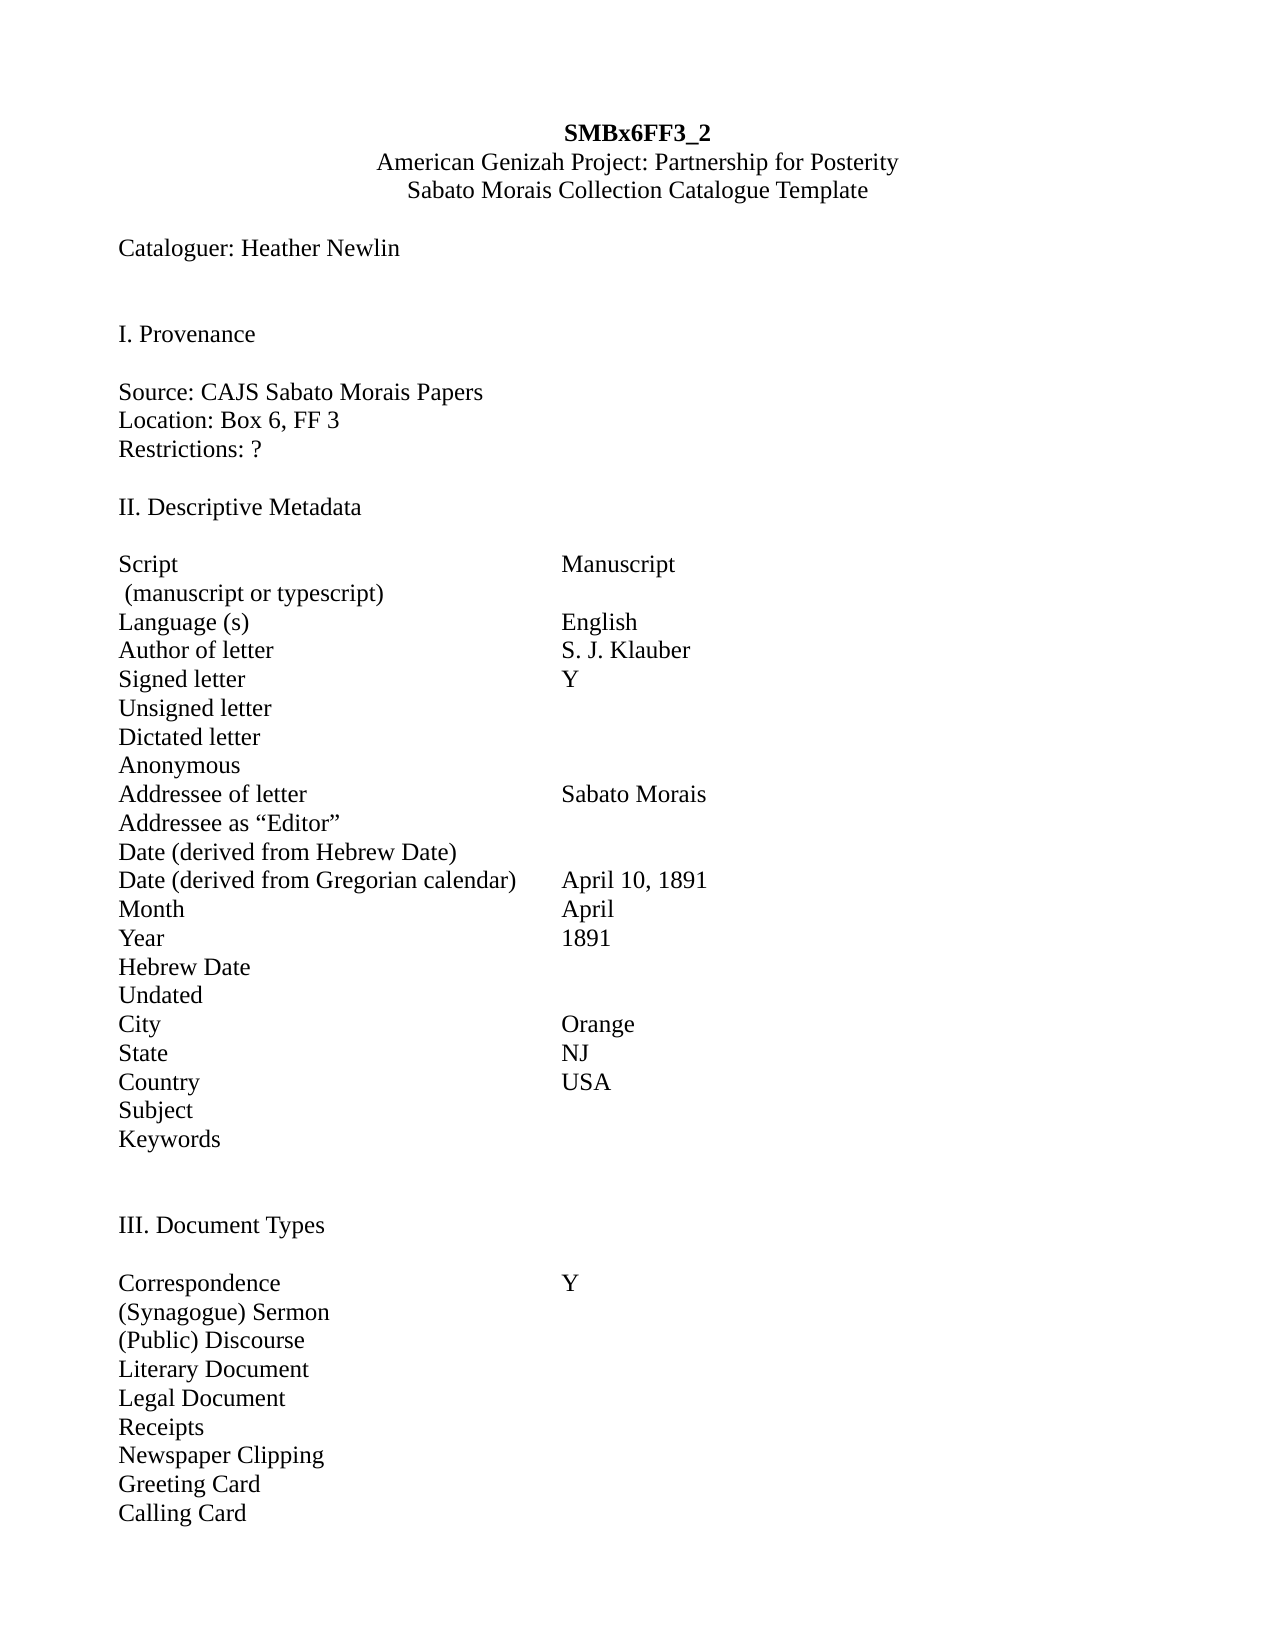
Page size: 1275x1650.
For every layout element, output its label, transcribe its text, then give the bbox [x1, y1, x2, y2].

text III. Document Types [118, 1211, 1157, 1239]
text Literary Document [118, 1354, 1157, 1383]
text Addressee of letter Sabato Morais [118, 779, 1157, 808]
text II. Descriptive Metadata [118, 492, 1157, 521]
text (manuscript or typescript) [118, 578, 1157, 607]
text American Genizah Project: Partnership for Posterity [118, 147, 1157, 176]
text Country USA [118, 1067, 1157, 1096]
text Signed letter Y [118, 664, 1157, 693]
text Script Manuscript [118, 549, 1157, 578]
text Cataloguer: Heather Newlin [118, 233, 1157, 262]
text Keywords [118, 1124, 1157, 1153]
text Subject [118, 1096, 1157, 1124]
text Addressee as “Editor” [118, 808, 1157, 837]
text Date (derived from Gregorian calendar) April 10, 1891 [118, 866, 1157, 894]
text Location: Box 6, FF 3 [118, 406, 1157, 434]
text Language (s) English [118, 607, 1157, 636]
text Source: CAJS Sabato Morais Papers [118, 377, 1157, 406]
text I. Provenance [118, 319, 1157, 348]
text Date (derived from Hebrew Date) [118, 837, 1157, 866]
text Anonymous [118, 751, 1157, 779]
text Dictated letter [118, 722, 1157, 751]
text Correspondence Y [118, 1268, 1157, 1297]
text Unsigned letter [118, 693, 1157, 722]
text Restrictions: ? [118, 434, 1157, 463]
text Receipts [118, 1412, 1157, 1441]
text SMBx6FF3_2 [118, 118, 1157, 147]
text Calling Card [118, 1498, 1157, 1527]
text Year 1891 [118, 923, 1157, 952]
text Hebrew Date [118, 952, 1157, 981]
text (Synagogue) Sermon [118, 1297, 1157, 1326]
text Legal Document [118, 1383, 1157, 1412]
text State NJ [118, 1038, 1157, 1067]
text City Orange [118, 1009, 1157, 1038]
text Month April [118, 894, 1157, 923]
text Newspaper Clipping [118, 1441, 1157, 1469]
text Sabato Morais Collection Catalogue Template [118, 176, 1157, 204]
text (Public) Discourse [118, 1326, 1157, 1354]
text Author of letter S. J. Klauber [118, 636, 1157, 664]
text Undated [118, 981, 1157, 1009]
text Greeting Card [118, 1469, 1157, 1498]
